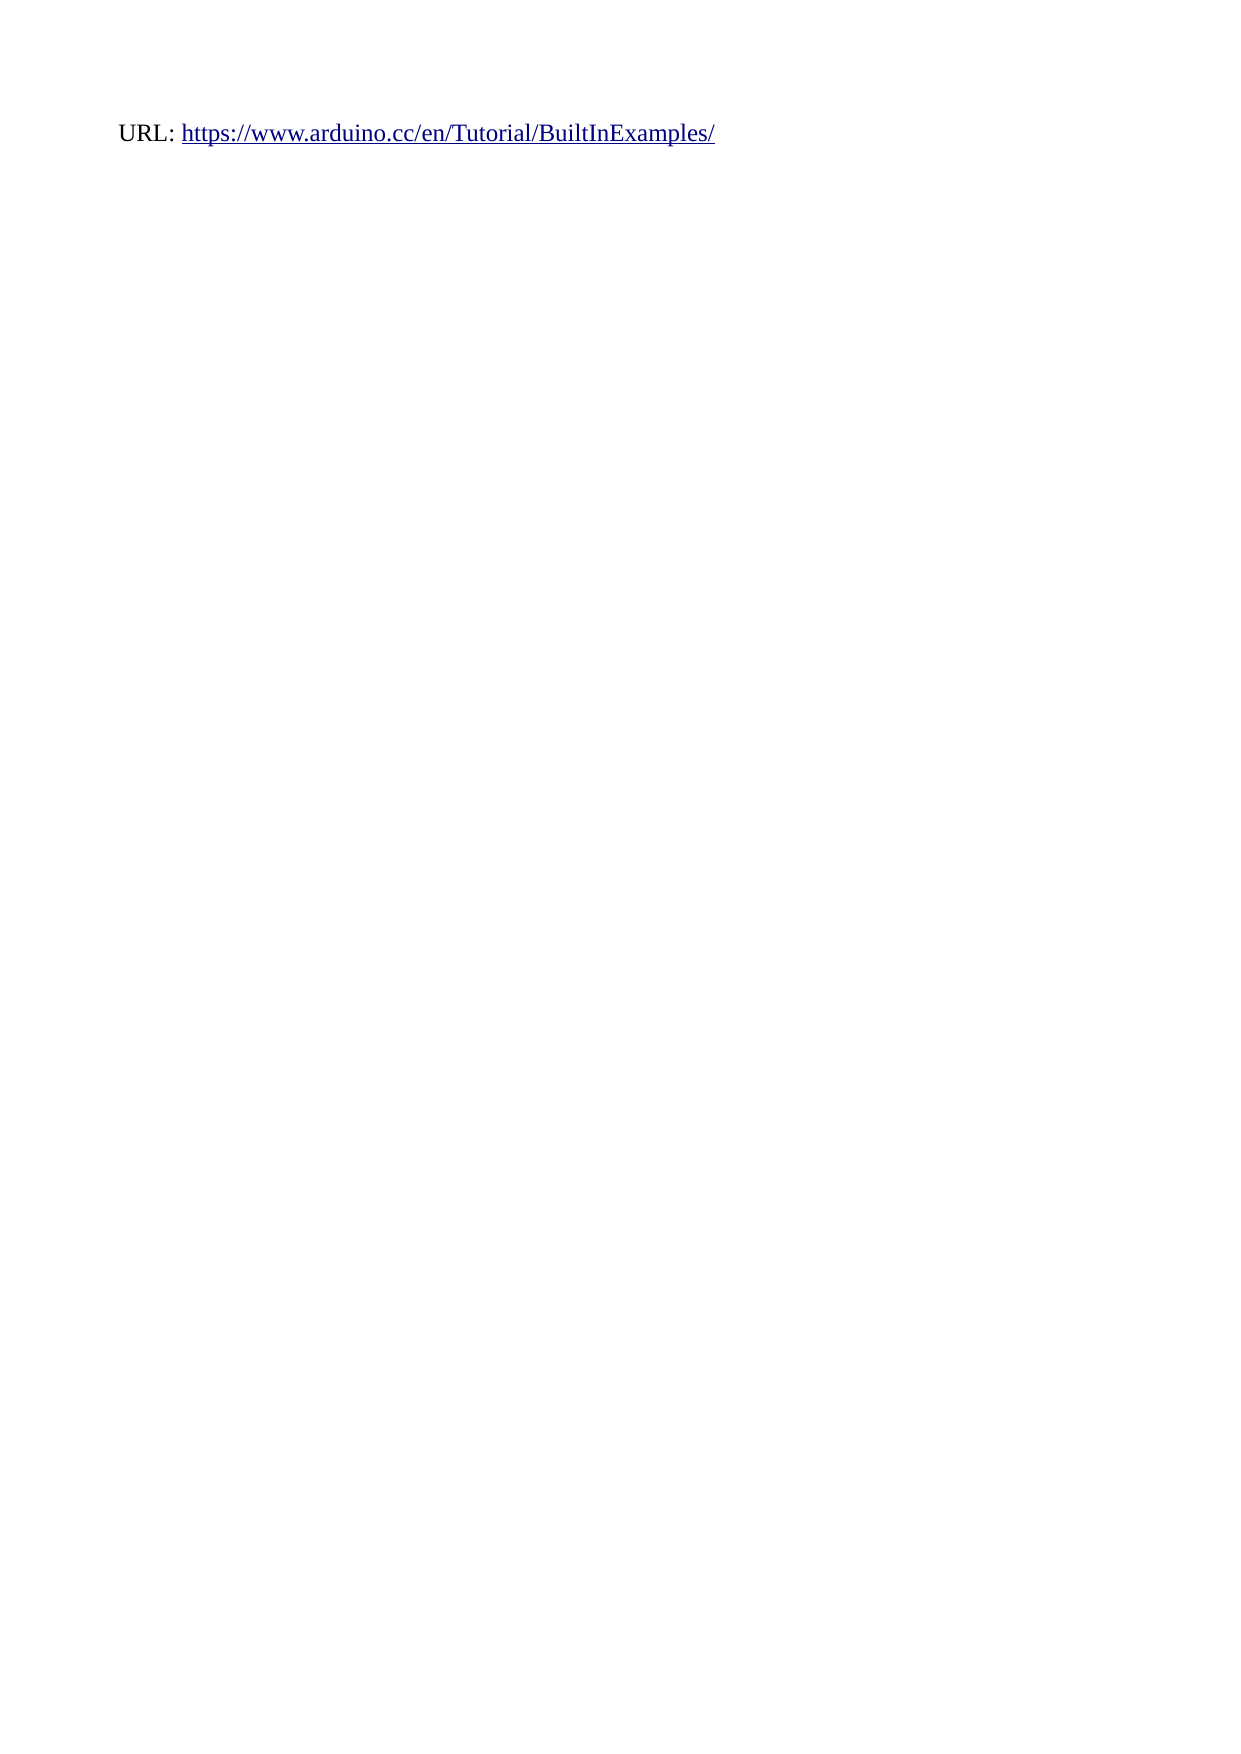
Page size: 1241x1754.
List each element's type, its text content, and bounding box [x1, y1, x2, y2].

text URL: https://www.arduino.cc/en/Tutorial/BuiltInExamples/ [118, 118, 1122, 147]
